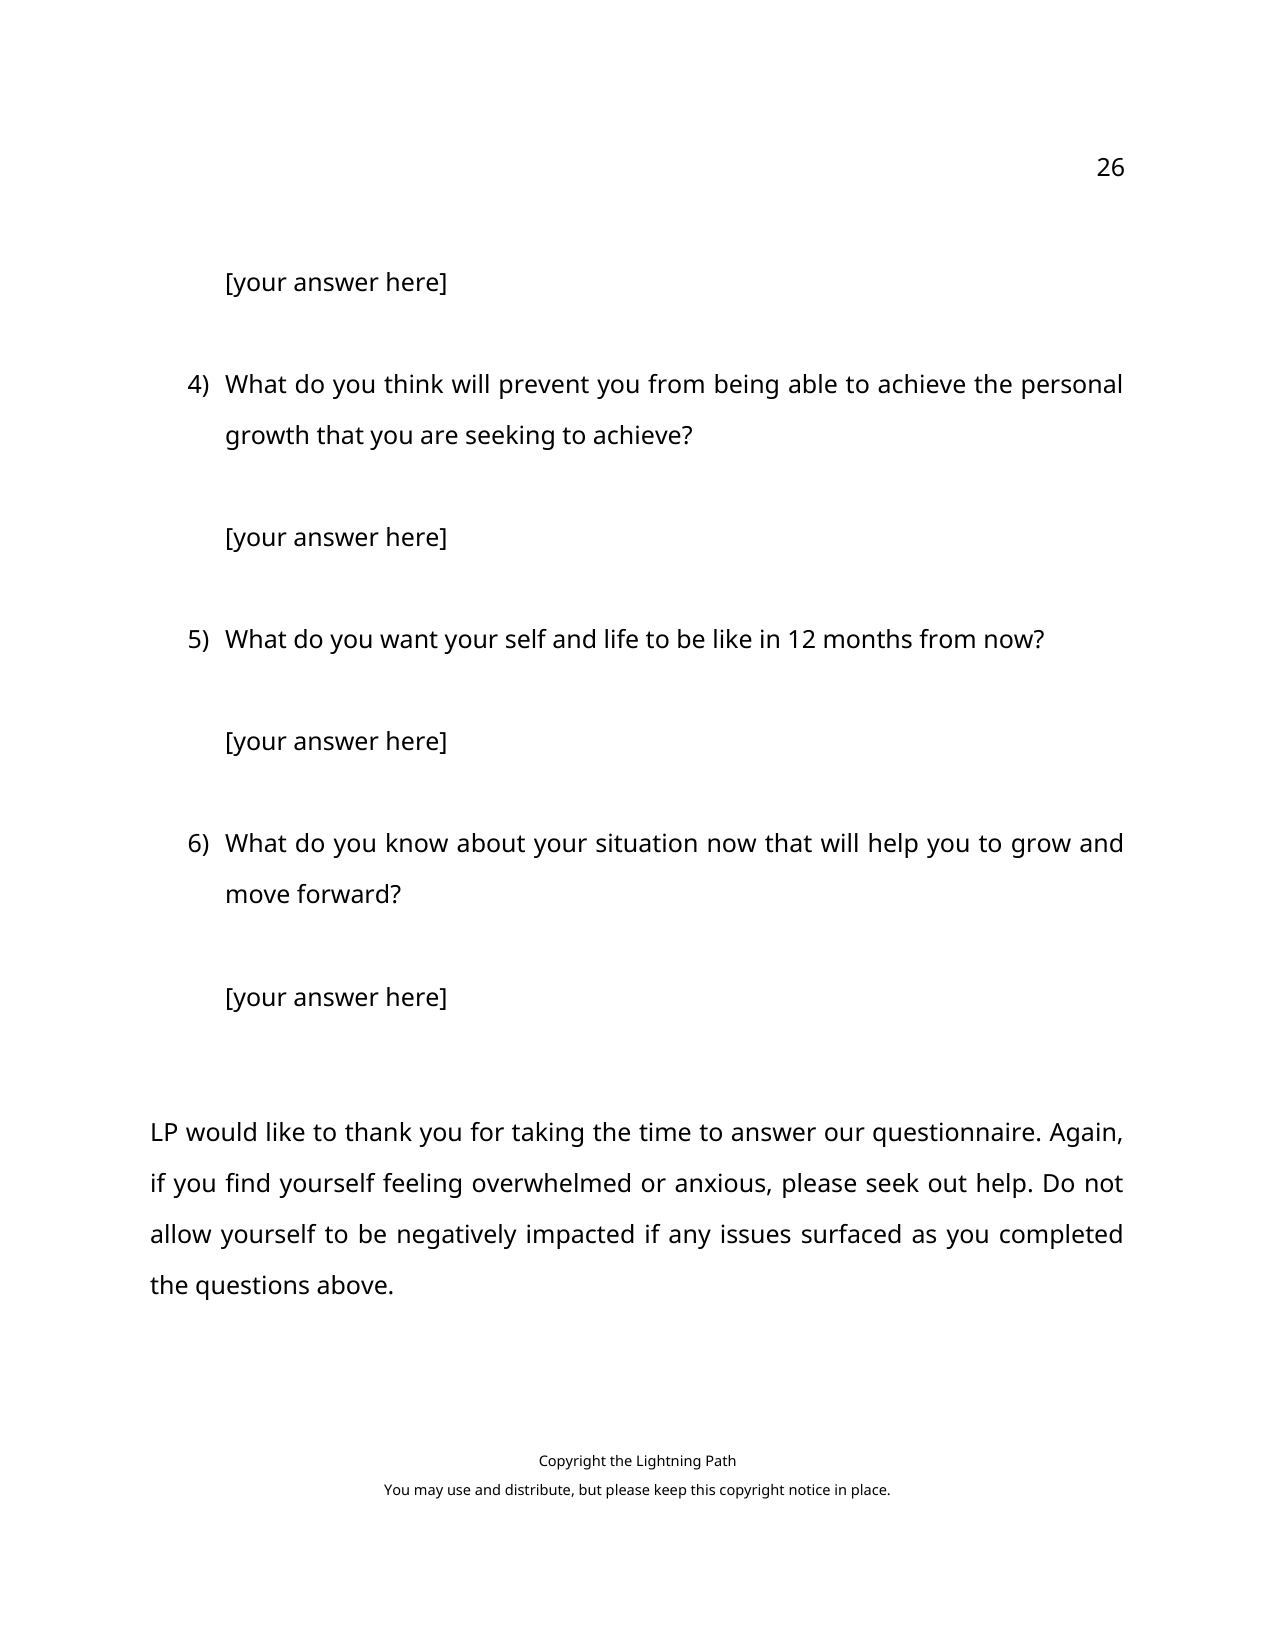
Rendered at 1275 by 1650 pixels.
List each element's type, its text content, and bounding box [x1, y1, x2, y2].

list What do you want your self and life to be like in 12 months from now? [187, 622, 1125, 656]
list What do you know about your situation now that will help you to grow and move forward? [187, 826, 1125, 911]
list [your answer here] [150, 724, 1125, 758]
list What do you think will prevent you from being able to achieve the personal growth that you are seeking to achieve? [187, 367, 1125, 452]
list [your answer here] [150, 264, 1125, 299]
list [your answer here] [150, 520, 1125, 554]
list [your answer here] [150, 979, 1125, 1013]
text LP would like to thank you for taking the time to answer our questionnaire. Again, if you find yourself feeling overwhelmed or anxious, please seek out help. Do not allow yourself to be negatively impacted if any issues surfaced as you completed the questions above. [150, 1114, 1125, 1302]
